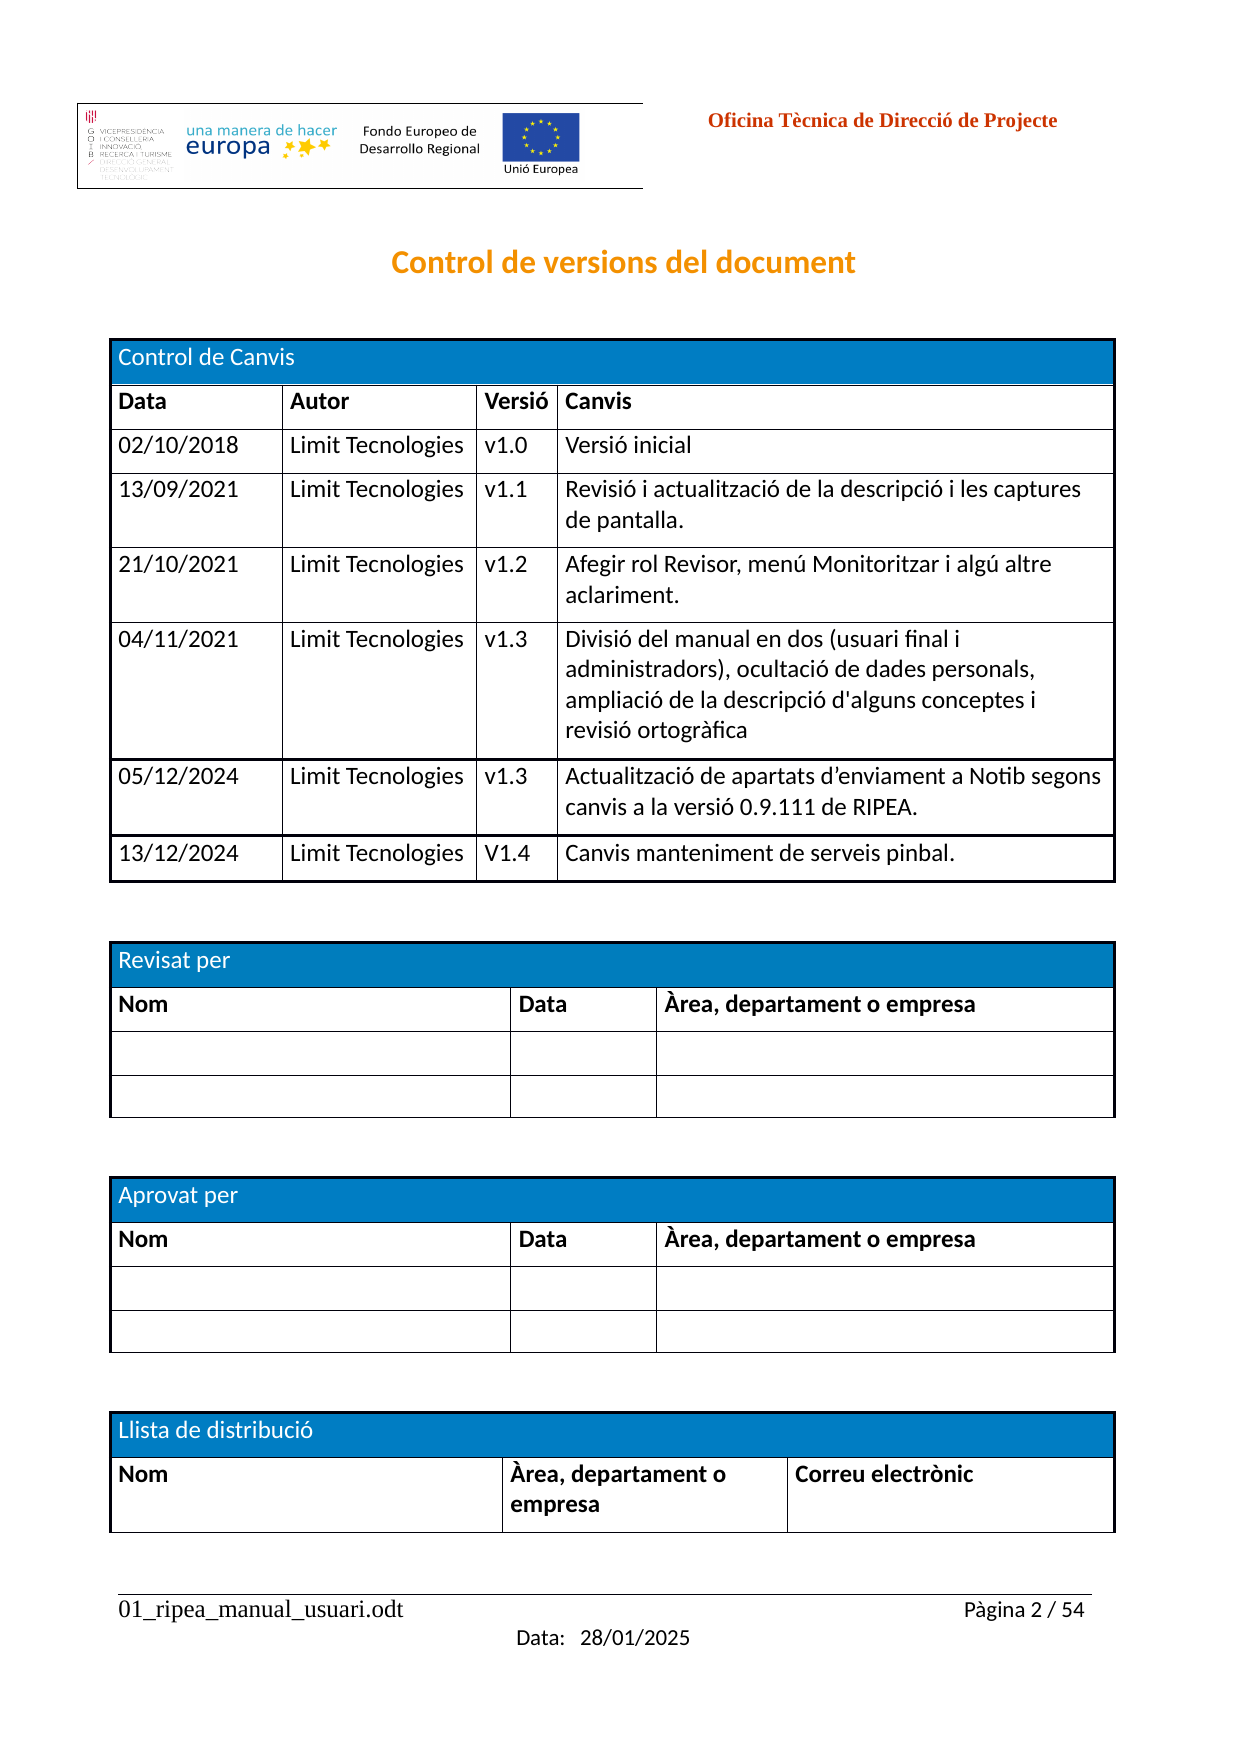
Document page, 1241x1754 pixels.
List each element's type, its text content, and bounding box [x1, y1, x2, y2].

table_cell 04/11/2021 [112, 623, 282, 757]
table_cell Versió inicial [558, 430, 1113, 473]
table_cell Limit Tecnologies [283, 837, 476, 880]
table_cell [657, 1267, 1113, 1310]
table_cell v1.3 [477, 623, 557, 757]
table_cell 13/09/2021 [112, 474, 282, 547]
table_cell 02/10/2018 [112, 430, 282, 473]
table_cell [657, 1032, 1113, 1075]
table_cell Divisió del manual en dos (usuari final i administradors), ocultació de dades personals, ampliació de la descripció d'alguns conceptes i revisió ortogràfica [558, 623, 1113, 757]
table_cell Limit Tecnologies [283, 623, 476, 757]
table_cell Versió [477, 386, 557, 428]
table_header Control de Canvis [112, 341, 1113, 384]
table_cell Correu electrònic [788, 1458, 1113, 1532]
table_cell v1.3 [477, 761, 557, 834]
table_cell [112, 1032, 510, 1075]
table_cell [112, 1311, 510, 1352]
table_cell Nom [112, 988, 510, 1031]
table_cell Nom [112, 1223, 510, 1266]
table_cell [112, 1267, 510, 1310]
table_cell Àrea, departament o empresa [657, 1223, 1113, 1266]
table_cell Àrea, departament o empresa [657, 988, 1113, 1031]
table_cell [511, 1267, 656, 1310]
table_cell Data [511, 988, 656, 1031]
table_cell v1.1 [477, 474, 557, 547]
table_cell [511, 1032, 656, 1075]
table_cell Autor [283, 386, 476, 428]
subtitle Control de versions del document [118, 241, 1122, 282]
table_header Revisat per [112, 944, 1113, 987]
table_cell Limit Tecnologies [283, 761, 476, 834]
table_cell V1.4 [477, 837, 557, 880]
table_cell v1.0 [477, 430, 557, 473]
table_cell Canvis [558, 386, 1113, 428]
table_cell [657, 1311, 1113, 1352]
table_cell Revisió i actualització de la descripció i les captures de pantalla. [558, 474, 1113, 547]
table_cell [511, 1076, 656, 1117]
table_cell 05/12/2024 [112, 761, 282, 834]
table_header Llista de distribució [112, 1414, 1113, 1457]
picture [184, 108, 585, 182]
table_cell Data [511, 1223, 656, 1266]
table_cell Limit Tecnologies [283, 430, 476, 473]
table_cell [511, 1311, 656, 1352]
table_cell 13/12/2024 [112, 837, 282, 880]
table_cell Afegir rol Revisor, menú Monitoritzar i algú altre aclariment. [558, 548, 1113, 622]
table_header Aprovat per [112, 1179, 1113, 1222]
table_cell Limit Tecnologies [283, 548, 476, 622]
table_cell 21/10/2021 [112, 548, 282, 622]
table_cell Data [112, 386, 282, 428]
table_cell Actualització de apartats d’enviament a Notib segons canvis a la versió 0.9.111 de RIPEA. [558, 761, 1113, 834]
table_cell [657, 1076, 1113, 1117]
picture [82, 108, 178, 182]
table_cell [112, 1076, 510, 1117]
table_cell Àrea, departament o empresa [503, 1458, 787, 1532]
table_cell v1.2 [477, 548, 557, 622]
table_cell Nom [112, 1458, 502, 1532]
table_cell Limit Tecnologies [283, 474, 476, 547]
table_cell Canvis manteniment de serveis pinbal. [558, 837, 1113, 880]
